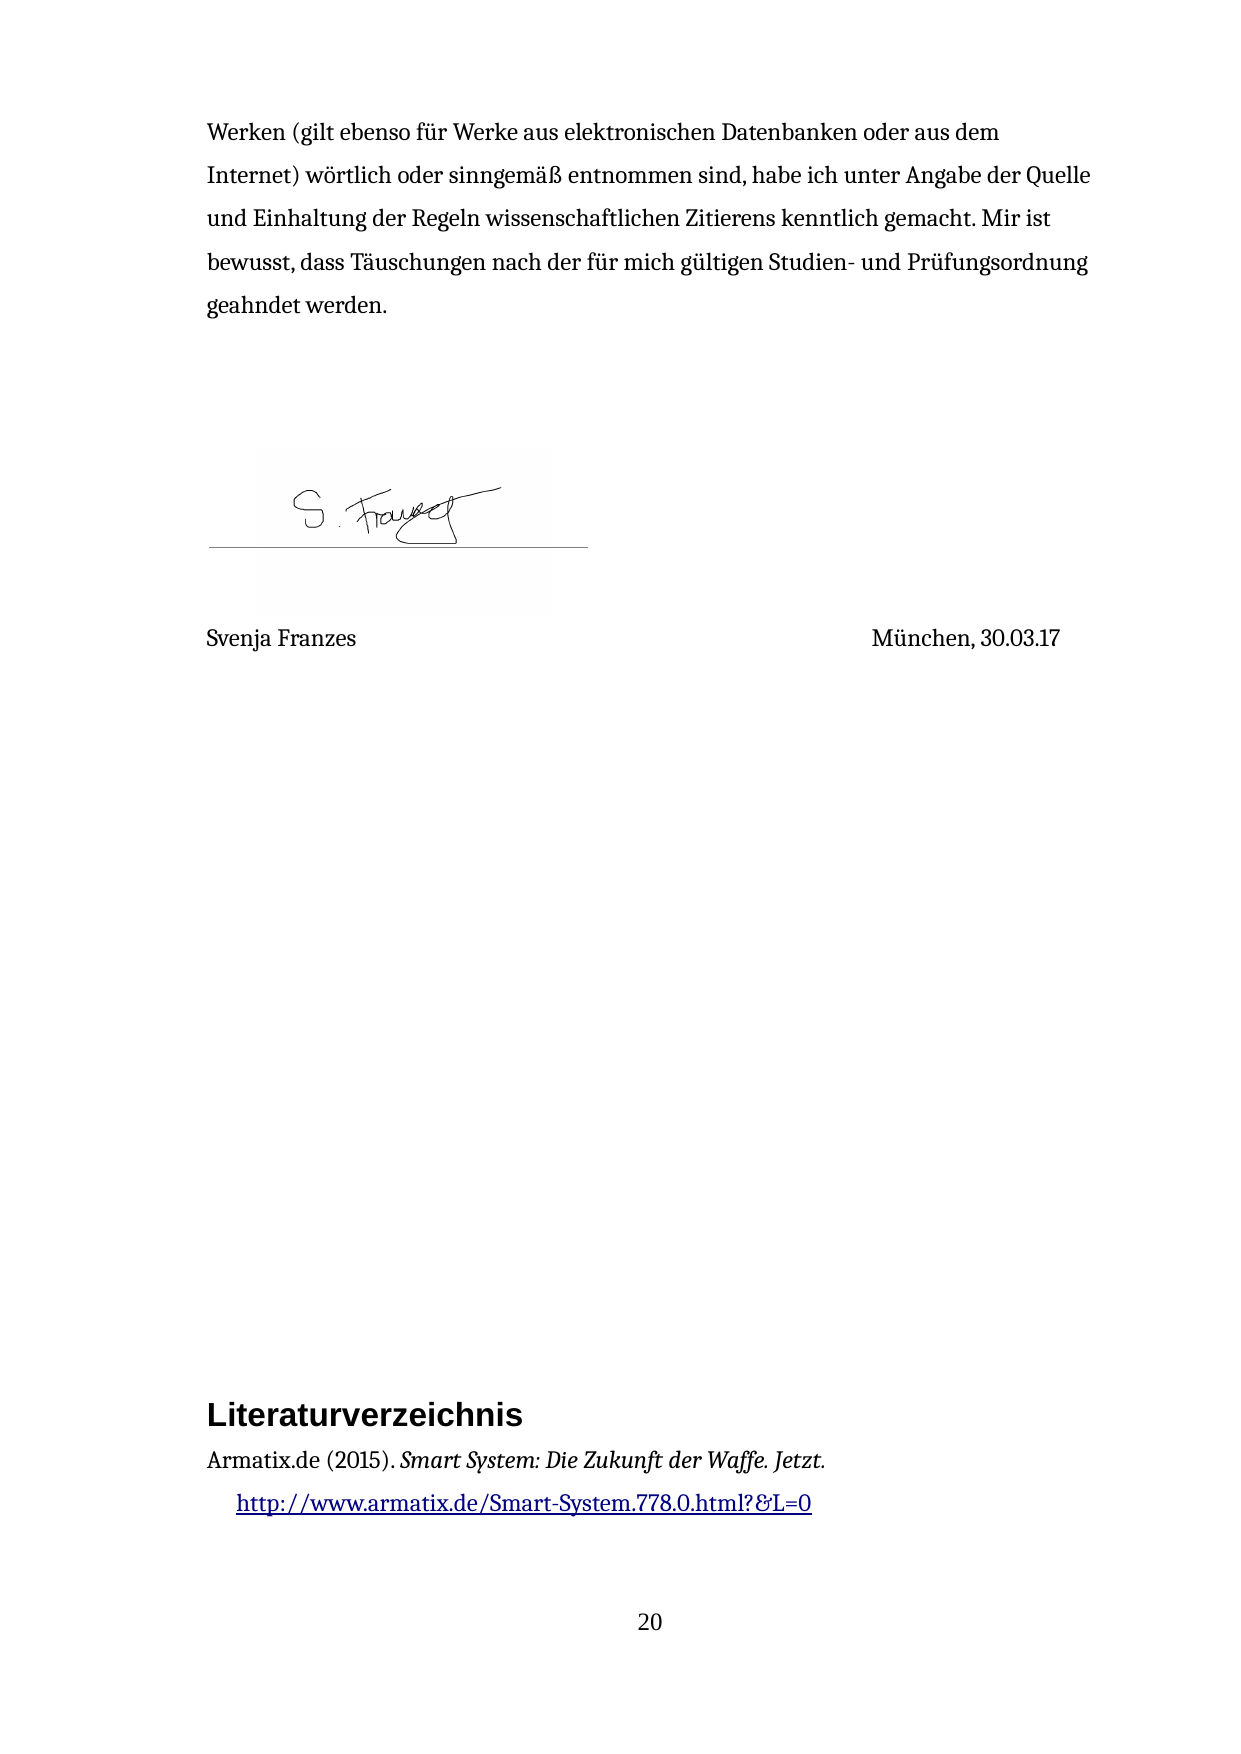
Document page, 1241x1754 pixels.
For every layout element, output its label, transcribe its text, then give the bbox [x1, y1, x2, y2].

text Armatix.de (2015). Smart System: Die Zukunft der Waffe. Jetzt. http://www.armatix.de/Smart-System.778.0.html?&L=0 [207, 1446, 1093, 1518]
picture [256, 548, 552, 616]
text Svenja Franzes München, 30.03.17 [207, 624, 1093, 653]
subtitle Literaturverzeichnis [207, 1395, 1093, 1433]
picture [256, 449, 552, 547]
text Werken (gilt ebenso für Werke aus elektronischen Datenbanken oder aus dem Internet) wörtlich oder sinngemäß entnommen sind, habe ich unter Angabe der Quelle und Einhaltung der Regeln wissenschaftlichen Zitierens kenntlich gemacht. Mir ist bewusst, dass Täuschungen nach der für mich gültigen Studien- und Prüfungsordnung geahndet werden. [207, 118, 1093, 319]
